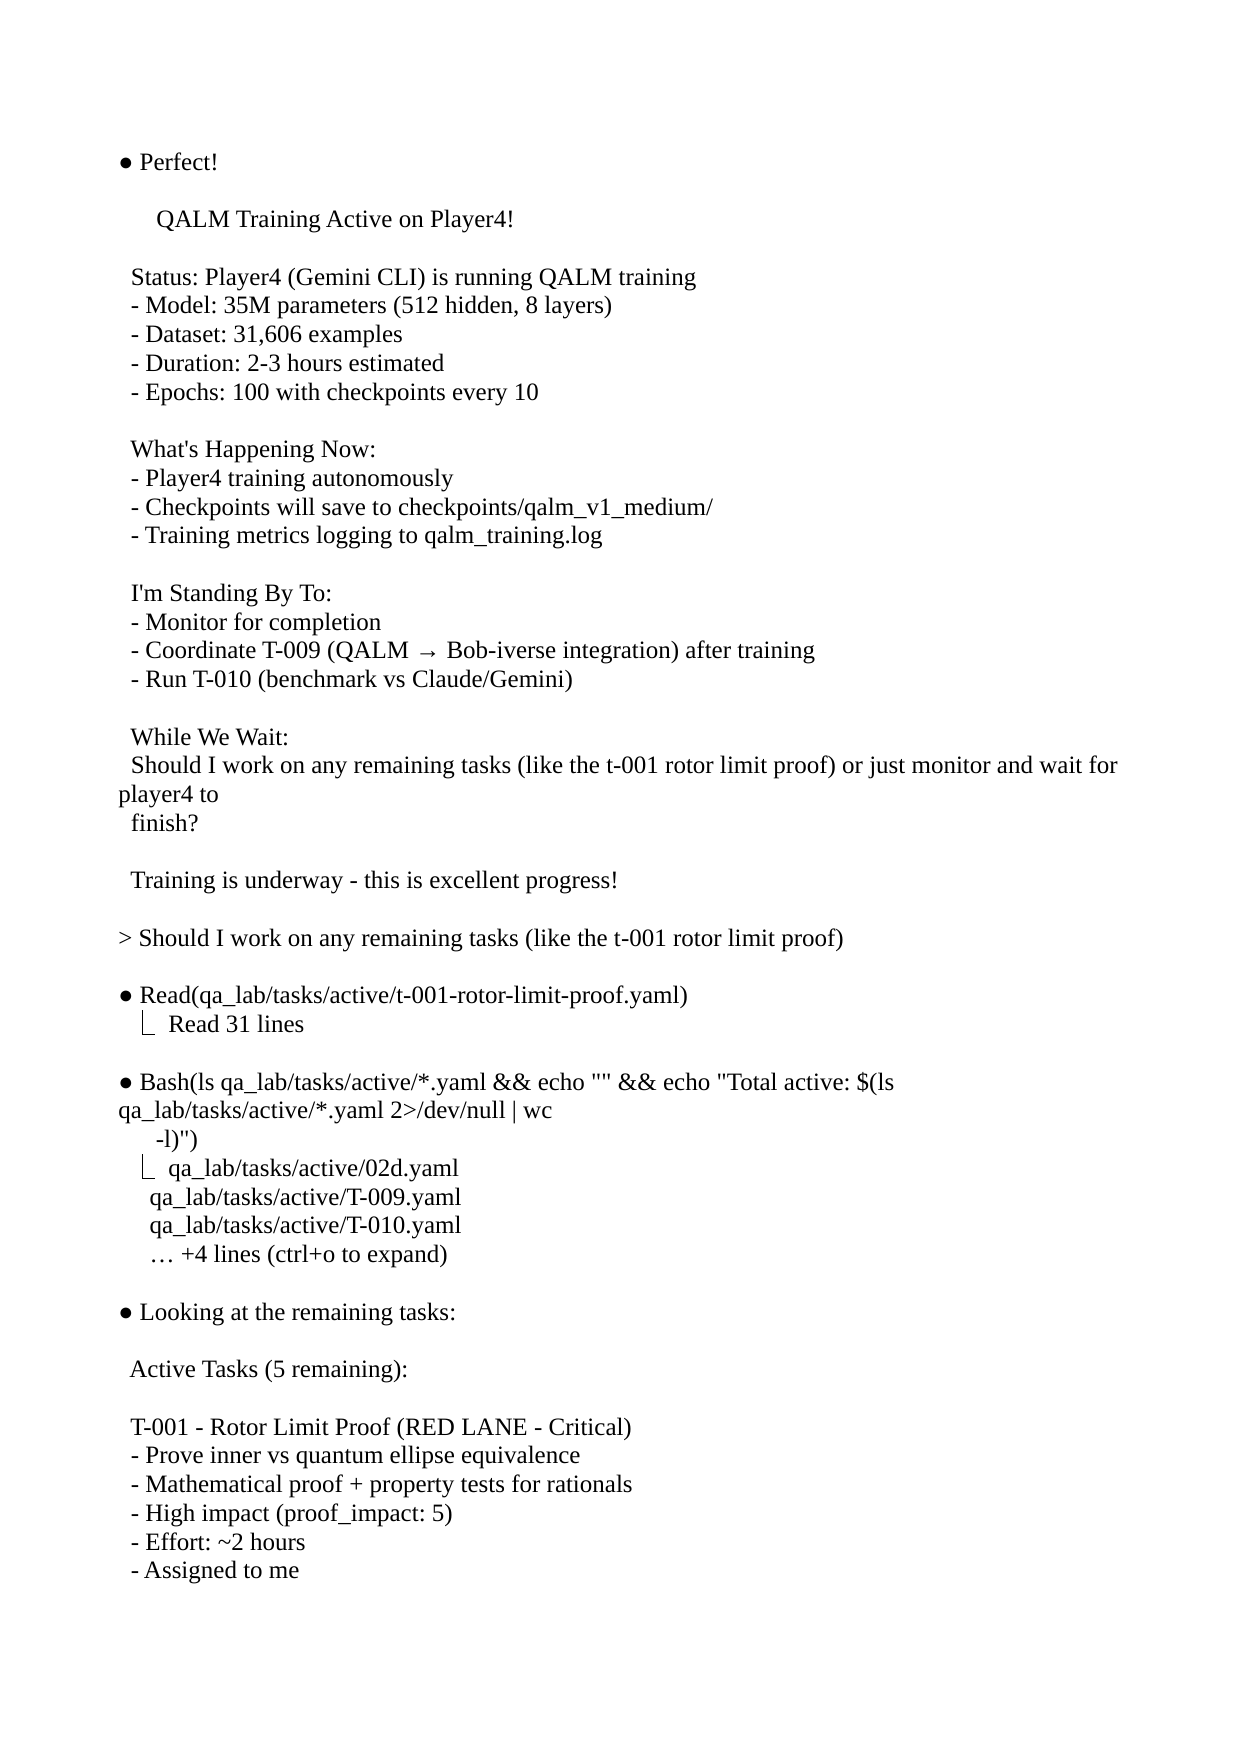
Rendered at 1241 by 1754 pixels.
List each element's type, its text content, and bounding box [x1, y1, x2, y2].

text - Training metrics logging to qalm_training.log [118, 521, 1122, 549]
text - Assigned to me [118, 1556, 1122, 1584]
text Status: Player4 (Gemini CLI) is running QALM training [118, 262, 1122, 291]
text - Prove inner vs quantum ellipse equivalence [118, 1441, 1122, 1469]
text - Dataset: 31,606 examples [118, 319, 1122, 348]
text - Coordinate T-009 (QALM → Bob-iverse integration) after training [118, 636, 1122, 664]
text - Run T-010 (benchmark vs Claude/Gemini) [118, 664, 1122, 693]
text - Checkpoints will save to checkpoints/qalm_v1_medium/ [118, 492, 1122, 521]
text - Monitor for completion [118, 607, 1122, 636]
text - Model: 35M parameters (512 hidden, 8 layers) [118, 291, 1122, 319]
text -l)") [118, 1124, 1122, 1153]
text Should I work on any remaining tasks (like the t-001 rotor limit proof) or just monitor and wait for player4 to [118, 751, 1122, 808]
text - Player4 training autonomously [118, 463, 1122, 492]
text qa_lab/tasks/active/T-010.yaml [118, 1211, 1122, 1239]
text - Effort: ~2 hours [118, 1527, 1122, 1556]
text - Mathematical proof + property tests for rationals [118, 1469, 1122, 1498]
text - High impact (proof_impact: 5) [118, 1498, 1122, 1527]
text qa_lab/tasks/active/T-009.yaml [118, 1182, 1122, 1211]
text ⎿ Read 31 lines [118, 1009, 1122, 1038]
text ✅ QALM Training Active on Player4! [118, 204, 1122, 233]
text Training is underway - this is excellent progress! 🎯 [118, 866, 1122, 894]
text While We Wait: [118, 722, 1122, 751]
text finish? [118, 808, 1122, 837]
text ● Perfect! 🚀 [118, 147, 1122, 176]
text ● Read(qa_lab/tasks/active/t-001-rotor-limit-proof.yaml) [118, 981, 1122, 1009]
text - Epochs: 100 with checkpoints every 10 [118, 377, 1122, 406]
text ⎿ qa_lab/tasks/active/02d.yaml [118, 1153, 1122, 1182]
text T-001 - Rotor Limit Proof (RED LANE - Critical) [118, 1412, 1122, 1441]
text … +4 lines (ctrl+o to expand) [118, 1239, 1122, 1268]
text ● Looking at the remaining tasks: [118, 1297, 1122, 1326]
text Active Tasks (5 remaining): [118, 1354, 1122, 1383]
text I'm Standing By To: [118, 578, 1122, 607]
text > Should I work on any remaining tasks (like the t-001 rotor limit proof) [118, 923, 1122, 952]
text What's Happening Now: [118, 434, 1122, 463]
text ● Bash(ls qa_lab/tasks/active/*.yaml && echo "" && echo "Total active: $(ls qa_lab/tasks/active/*.yaml 2>/dev/null | wc [118, 1067, 1122, 1124]
text - Duration: 2-3 hours estimated [118, 348, 1122, 377]
